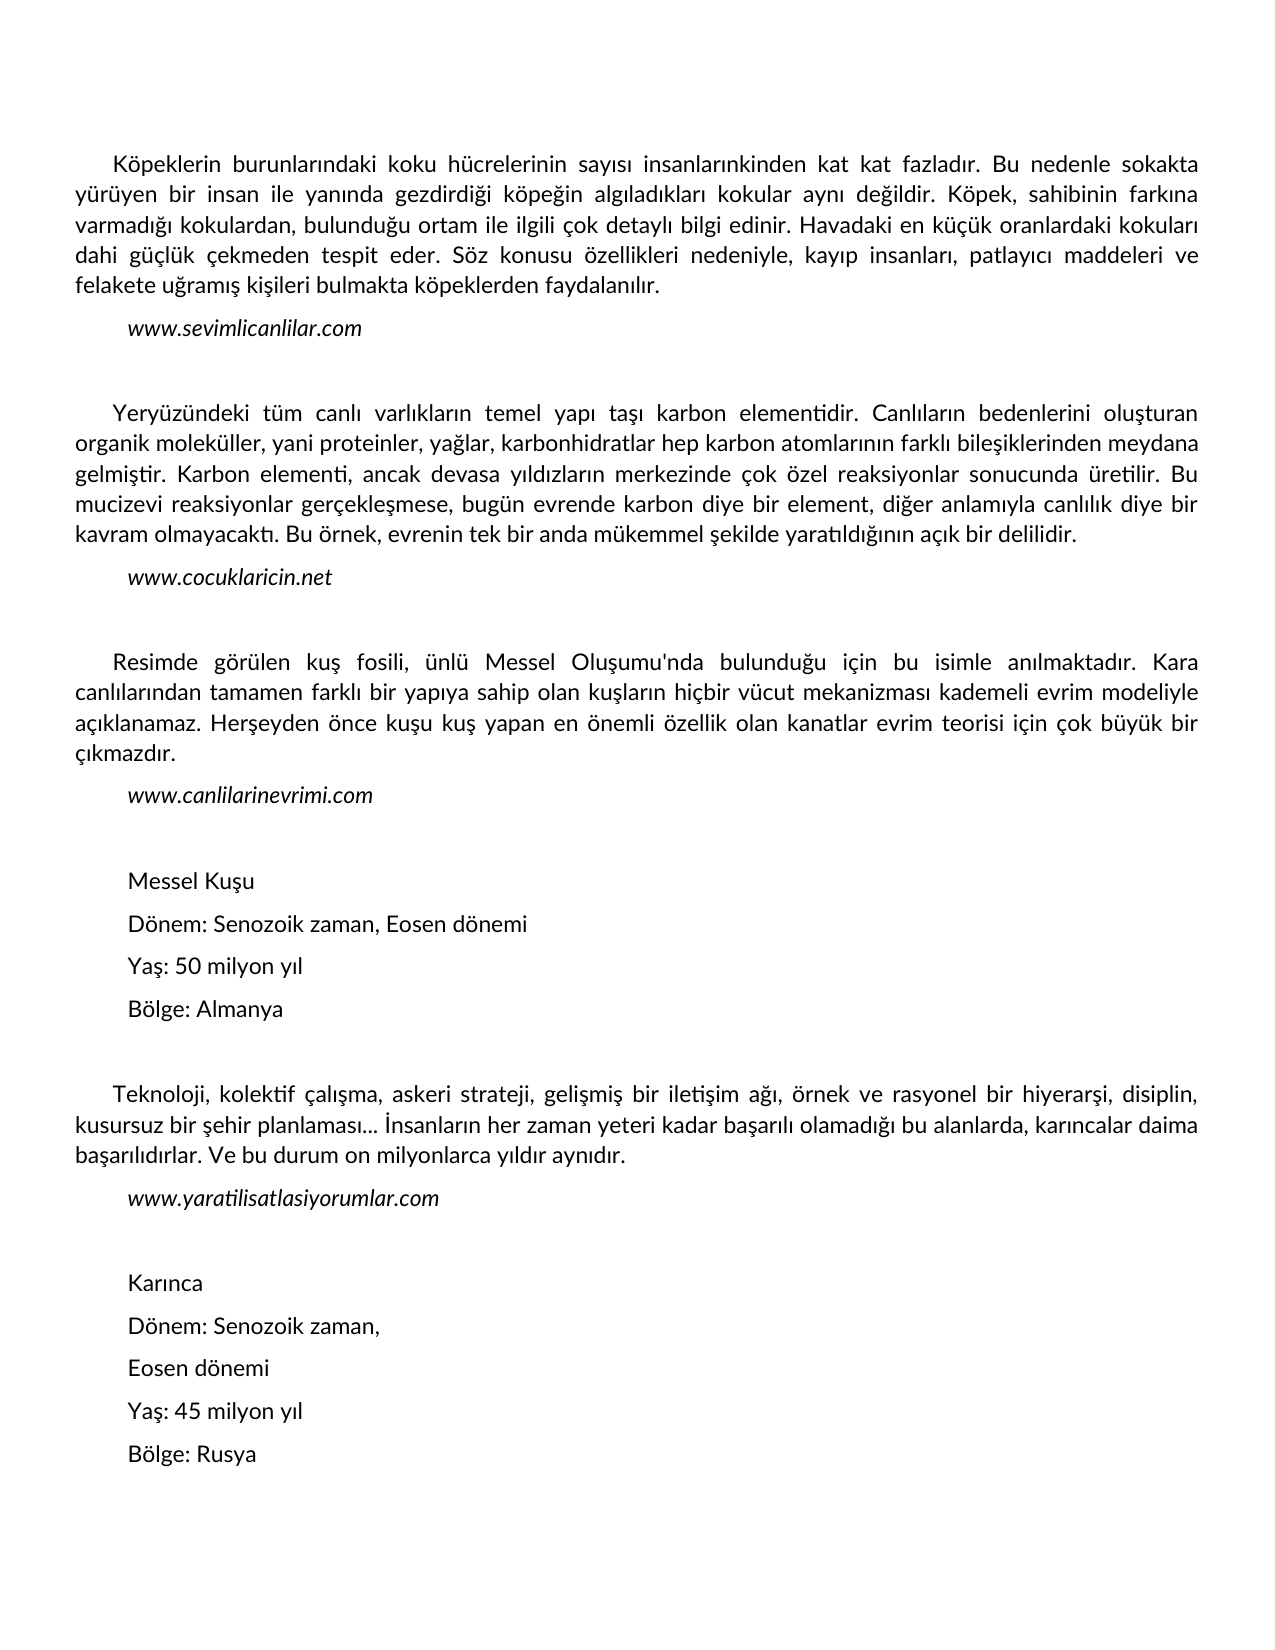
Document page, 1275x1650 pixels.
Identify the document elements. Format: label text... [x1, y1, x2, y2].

text Resimde görülen kuş fosili, ünlü Messel Oluşumu'nda bulunduğu için bu isimle anılmaktadır. Kara canlılarından tamamen farklı bir yapıya sahip olan kuşların hiçbir vücut mekanizması kademeli evrim modeliyle açıklanamaz. Herşeyden önce kuşu kuş yapan en önemli özellik olan kanatlar evrim teorisi için çok büyük bir çıkmazdır. [75, 648, 1200, 766]
text Eosen dönemi [127, 1354, 1177, 1382]
text Bölge: Rusya [127, 1439, 1177, 1467]
text www.cocuklaricin.net [127, 562, 1177, 590]
text www.yaratilisatlasiyorumlar.com [127, 1183, 1177, 1211]
text Yaş: 50 milyon yıl [127, 952, 1177, 979]
text Karınca [127, 1269, 1177, 1296]
text Köpeklerin burunlarındaki koku hücrelerinin sayısı insanlarınkinden kat kat fazladır. Bu nedenle sokakta yürüyen bir insan ile yanında gezdirdiği köpeğin algıladıkları kokular aynı değildir. Köpek, sahibinin farkına varmadığı kokulardan, bulunduğu ortam ile ilgili çok detaylı bilgi edinir. Havadaki en küçük oranlardaki kokuları dahi güçlük çekmeden tespit eder. Söz konusu özellikleri nedeniyle, kayıp insanları, patlayıcı maddeleri ve felakete uğramış kişileri bulmakta köpeklerden faydalanılır. [75, 150, 1200, 298]
text www.sevimlicanlilar.com [127, 313, 1177, 341]
text Yaş: 45 milyon yıl [127, 1397, 1177, 1424]
text Dönem: Senozoik zaman, Eosen dönemi [127, 909, 1177, 937]
text Teknoloji, kolektif çalışma, askeri strateji, gelişmiş bir iletişim ağı, örnek ve rasyonel bir hiyerarşi, disiplin, kusursuz bir şehir planlaması... İnsanların her zaman yeteri kadar başarılı olamadığı bu alanlarda, karıncalar daima başarılıdırlar. Ve bu durum on milyonlarca yıldır aynıdır. [75, 1080, 1200, 1168]
text Messel Kuşu [127, 867, 1177, 894]
text Yeryüzündeki tüm canlı varlıkların temel yapı taşı karbon elementidir. Canlıların bedenlerini oluşturan organik moleküller, yani proteinler, yağlar, karbonhidratlar hep karbon atomlarının farklı bileşiklerinden meydana gelmiştir. Karbon elementi, ancak devasa yıldızların merkezinde çok özel reaksiyonlar sonucunda üretilir. Bu mucizevi reaksiyonlar gerçekleşmese, bugün evrende karbon diye bir element, diğer anlamıyla canlılık diye bir kavram olmayacaktı. Bu örnek, evrenin tek bir anda mükemmel şekilde yaratıldığının açık bir delilidir. [75, 399, 1200, 547]
text Dönem: Senozoik zaman, [127, 1311, 1177, 1339]
text www.canlilarinevrimi.com [127, 781, 1177, 809]
text Bölge: Almanya [127, 995, 1177, 1022]
